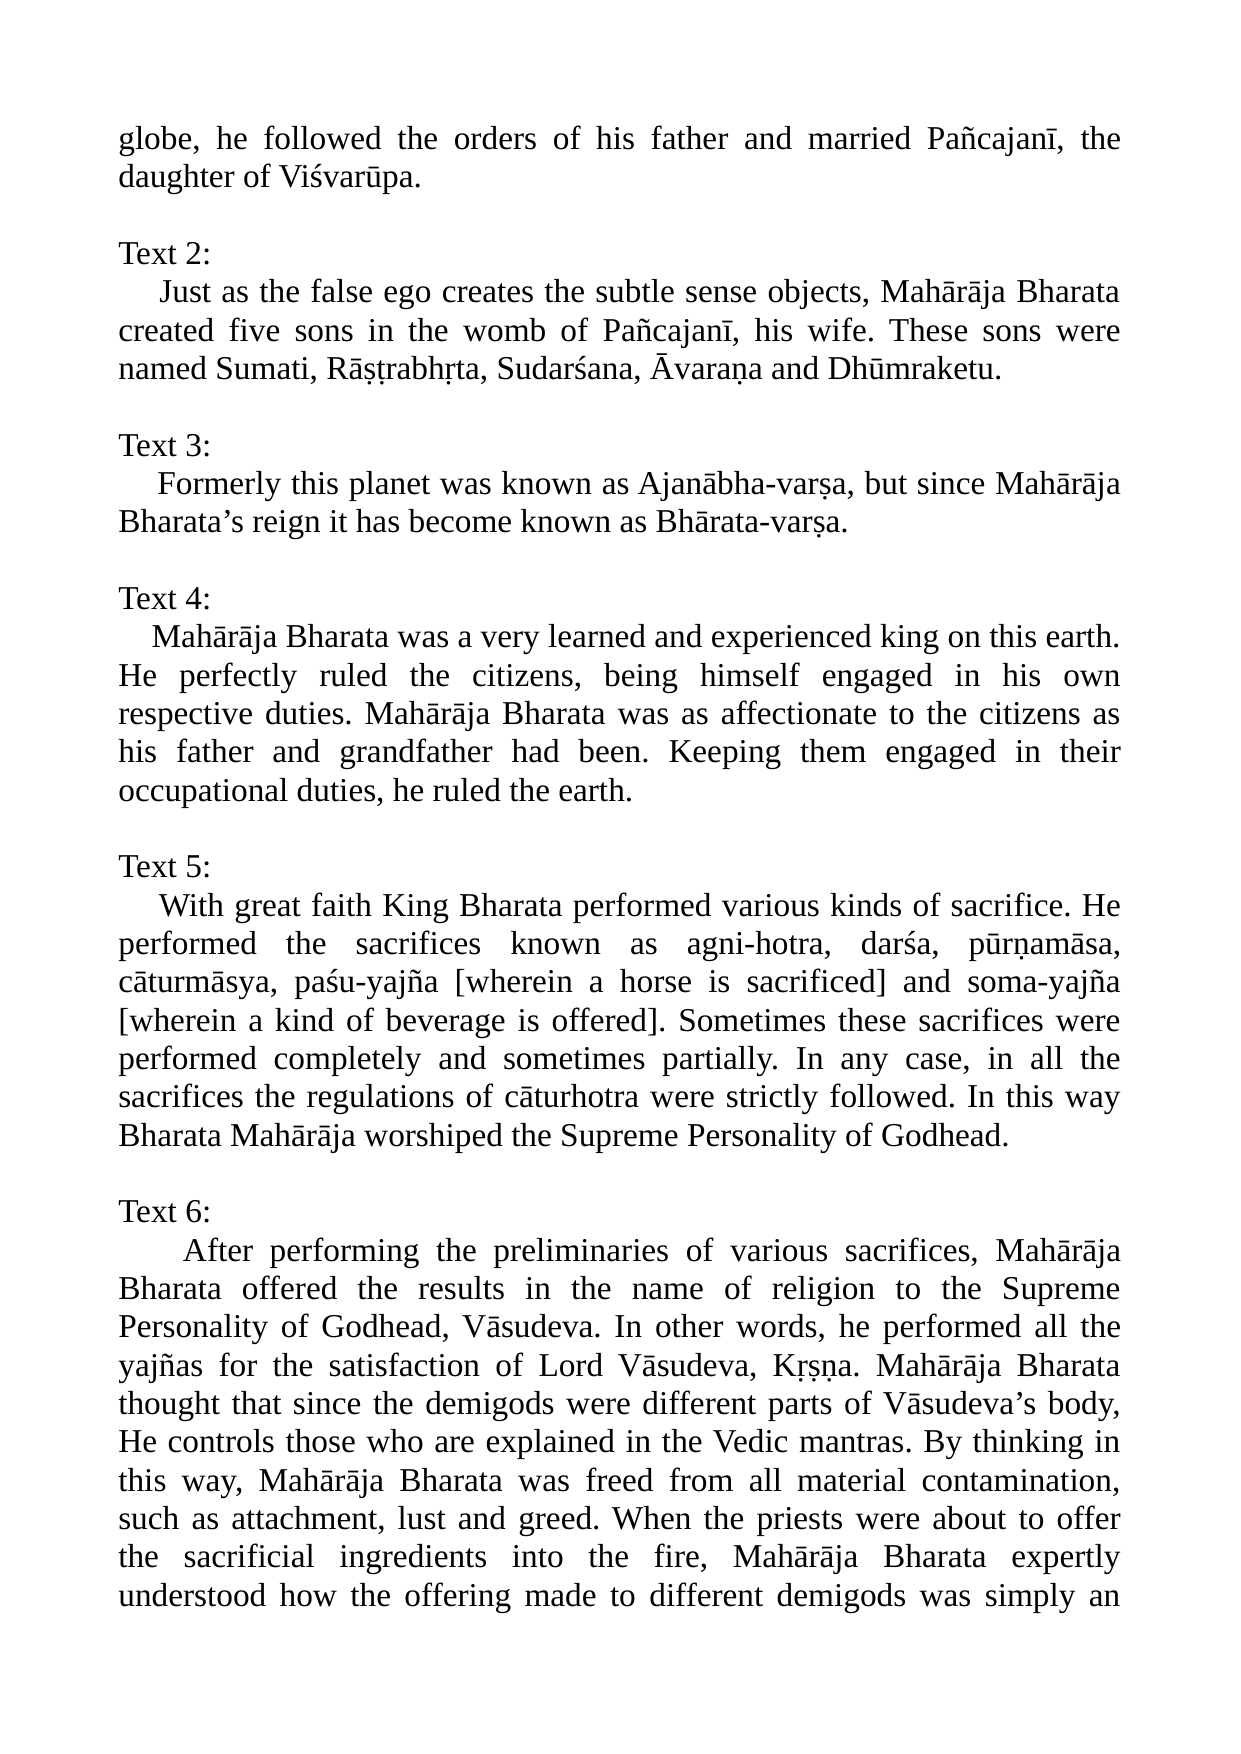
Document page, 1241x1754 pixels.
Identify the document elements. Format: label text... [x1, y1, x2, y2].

text Mahārāja Bharata was a very learned and experienced king on this earth. He perfectly ruled the citizens, being himself engaged in his own respective duties. Mahārāja Bharata was as affectionate to the citizens as his father and grandfather had been. Keeping them engaged in their occupational duties, he ruled the earth. [118, 616, 1122, 808]
text Formerly this planet was known as Ajanābha-varṣa, but since Mahārāja Bharata’s reign it has become known as Bhārata-varṣa. [118, 463, 1122, 540]
text Text 3: [118, 425, 1122, 463]
text Text 5: [118, 846, 1122, 885]
text globe, he followed the orders of his father and married Pañcajanī, the daughter of Viśvarūpa. [118, 118, 1122, 195]
text Text 2: [118, 233, 1122, 271]
text Just as the false ego creates the subtle sense objects, Mahārāja Bharata created five sons in the womb of Pañcajanī, his wife. These sons were named Sumati, Rāṣṭrabhṛta, Sudarśana, Āvaraṇa and Dhūmraketu. [118, 271, 1122, 386]
text After performing the preliminaries of various sacrifices, Mahārāja Bharata offered the results in the name of religion to the Supreme Personality of Godhead, Vāsudeva. In other words, he performed all the yajñas for the satisfaction of Lord Vāsudeva, Kṛṣṇa. Mahārāja Bharata thought that since the demigods were different parts of Vāsudeva’s body, He controls those who are explained in the Vedic mantras. By thinking in this way, Mahārāja Bharata was freed from all material contamination, such as attachment, lust and greed. When the priests were about to offer the sacrificial ingredients into the fire, Mahārāja Bharata expertly understood how the offering made to different demigods was simply an [118, 1230, 1122, 1613]
text With great faith King Bharata performed various kinds of sacrifice. He performed the sacrifices known as agni-hotra, darśa, pūrṇamāsa, cāturmāsya, paśu-yajña [wherein a horse is sacrificed] and soma-yajña [wherein a kind of beverage is offered]. Sometimes these sacrifices were performed completely and sometimes partially. In any case, in all the sacrifices the regulations of cāturhotra were strictly followed. In this way Bharata Mahārāja worshiped the Supreme Personality of Godhead. [118, 885, 1122, 1153]
text Text 4: [118, 578, 1122, 616]
text Text 6: [118, 1191, 1122, 1230]
